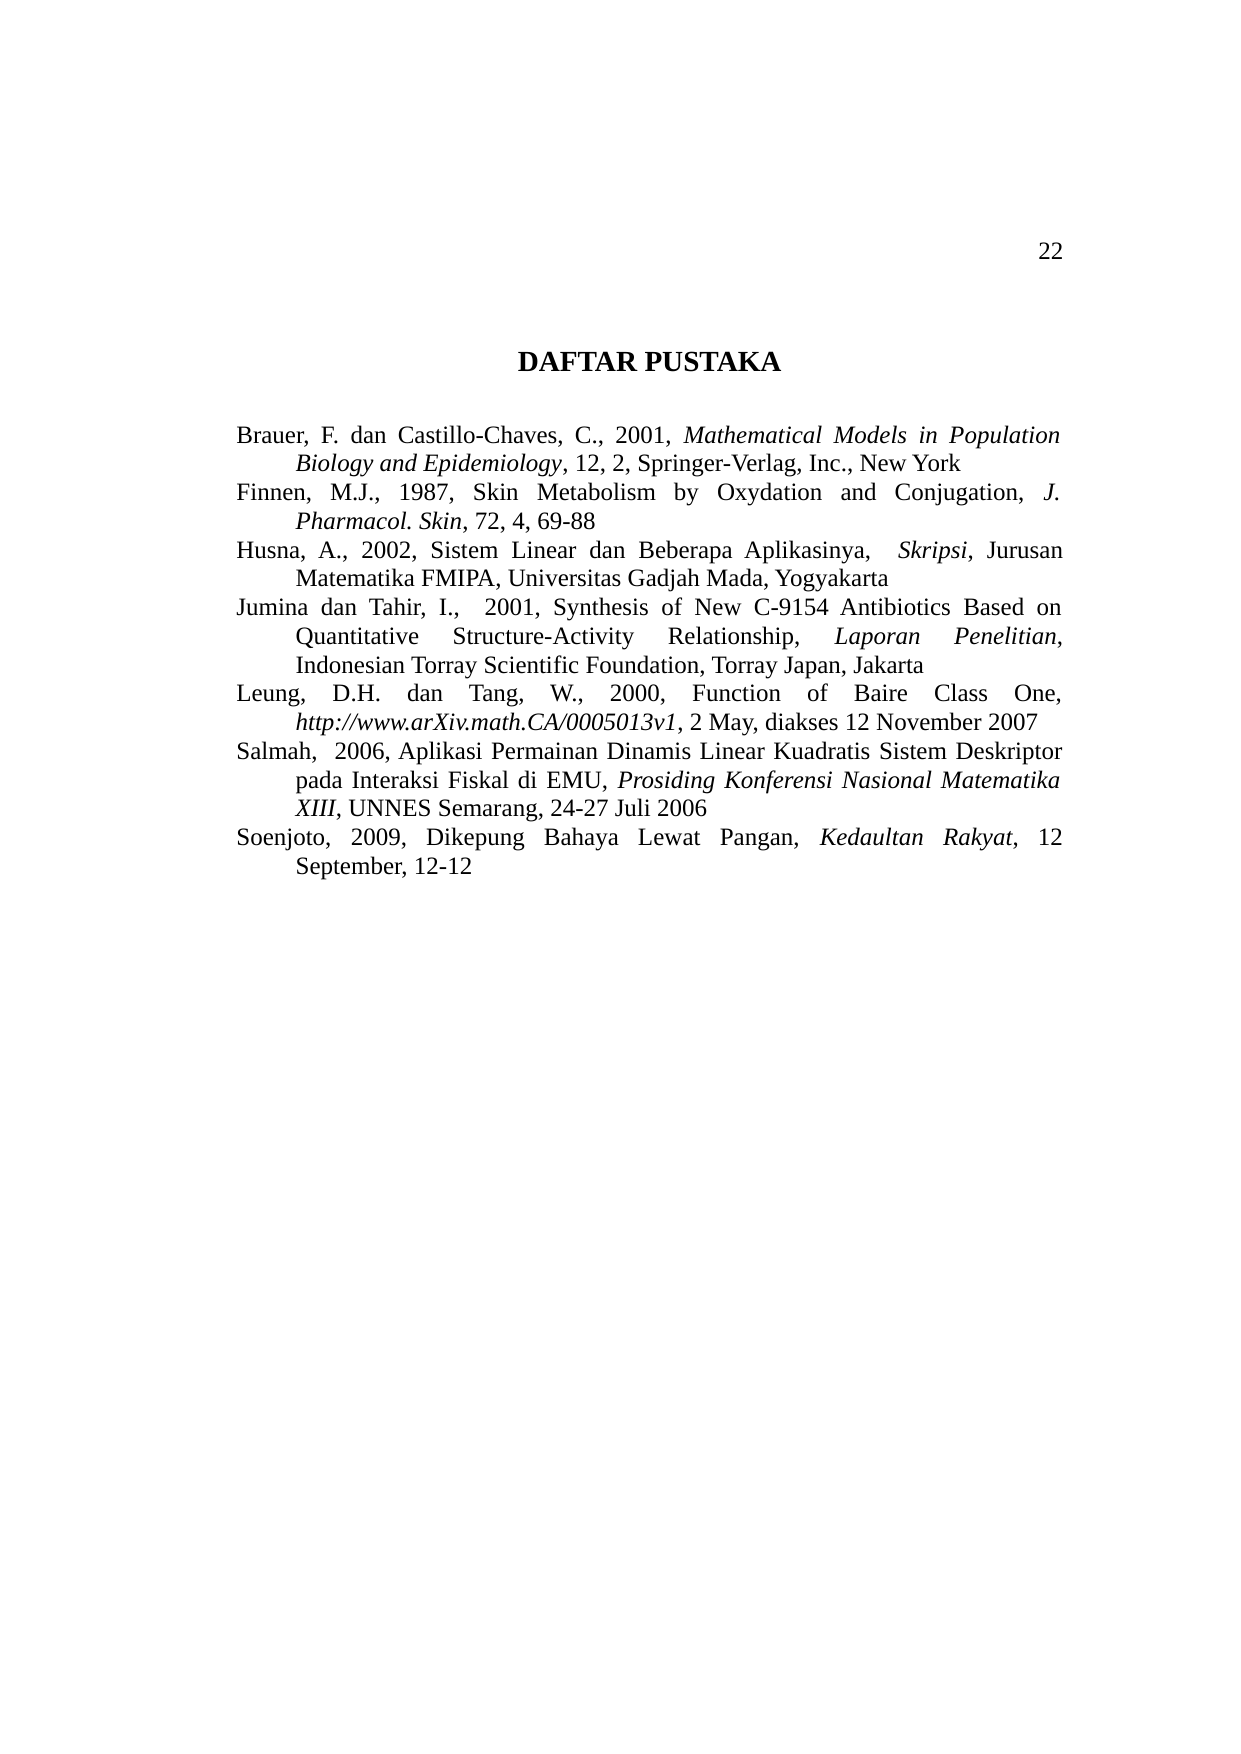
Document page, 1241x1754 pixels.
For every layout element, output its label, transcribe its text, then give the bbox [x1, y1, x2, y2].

text Husna, A., 2002, Sistem Linear dan Beberapa Aplikasinya, Skripsi, Jurusan Matematika FMIPA, Universitas Gadjah Mada, Yogyakarta [236, 535, 1063, 592]
text Leung, D.H. dan Tang, W., 2000, Function of Baire Class One, http://www.arXiv.math.CA/0005013v1, 2 May, diakses 12 November 2007 [236, 678, 1063, 736]
text Brauer, F. dan Castillo-Chaves, C., 2001, Mathematical Models in Population Biology and Epidemiology, 12, 2, Springer-Verlag, Inc., New York [236, 420, 1063, 477]
subtitle Daftar Pustaka [236, 344, 1063, 378]
text Jumina dan Tahir, I., 2001, Synthesis of New C-9154 Antibiotics Based on Quantitative Structure-Activity Relationship, Laporan Penelitian, Indonesian Torray Scientific Foundation, Torray Japan, Jakarta [236, 592, 1063, 678]
text Finnen, M.J., 1987, Skin Metabolism by Oxydation and Conjugation, J. Pharmacol. Skin, 72, 4, 69-88 [236, 477, 1063, 535]
text Salmah, 2006, Aplikasi Permainan Dinamis Linear Kuadratis Sistem Deskriptor pada Interaksi Fiskal di EMU, Prosiding Konferensi Nasional Matematika XIII, UNNES Semarang, 24-27 Juli 2006 [236, 736, 1063, 822]
text Soenjoto, 2009, Dikepung Bahaya Lewat Pangan, Kedaultan Rakyat, 12 September, 12-12 [236, 822, 1063, 880]
